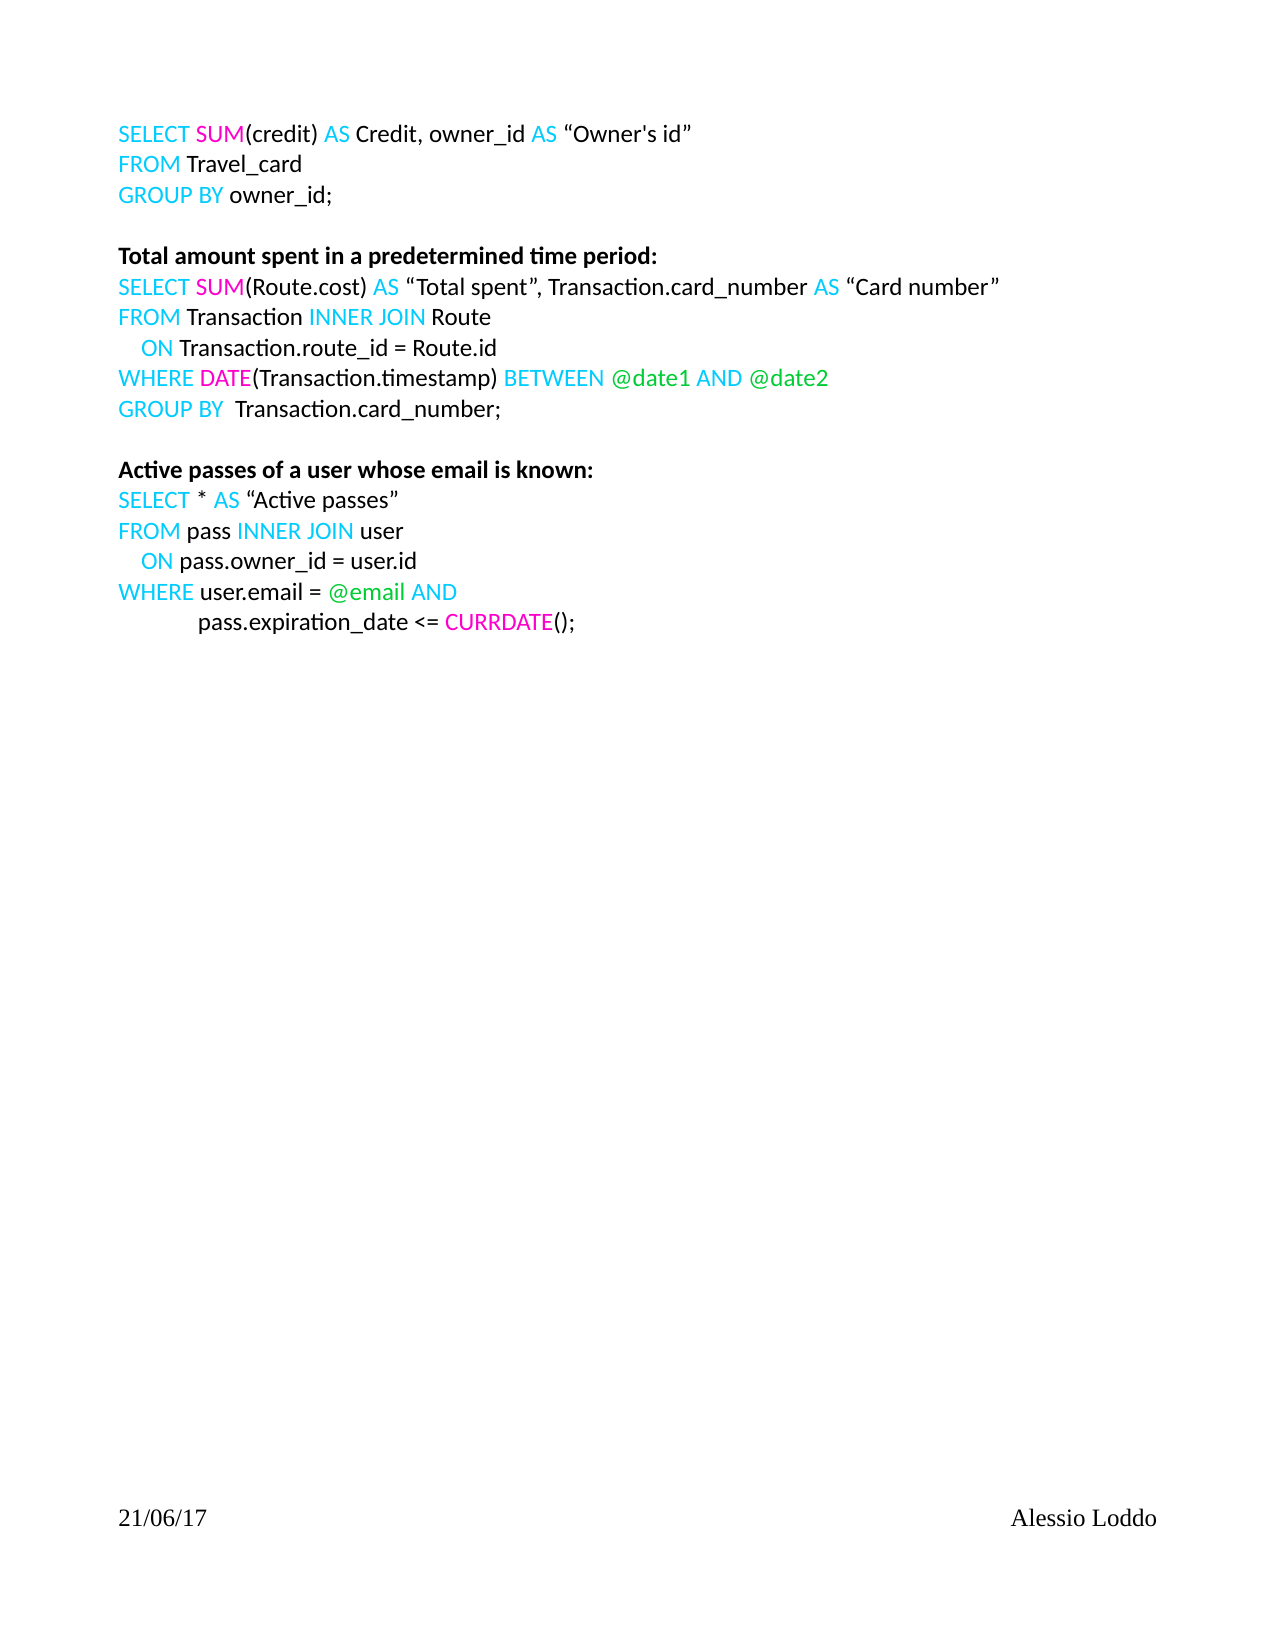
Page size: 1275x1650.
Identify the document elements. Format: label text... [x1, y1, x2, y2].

text WHERE user.email = @email AND [118, 576, 1157, 606]
text GROUP BY Transaction.card_number; [118, 393, 1157, 423]
text SELECT SUM(credit) AS Credit, owner_id AS “Owner's id” [118, 118, 1157, 149]
text pass.expiration_date <= CURRDATE(); [118, 606, 1157, 637]
text ON pass.owner_id = user.id [118, 545, 1157, 576]
text FROM Travel_card [118, 149, 1157, 179]
text Active passes of a user whose email is known: [118, 454, 1157, 484]
text FROM pass INNER JOIN user [118, 515, 1157, 545]
text Total amount spent in a predetermined time period: [118, 240, 1157, 271]
text GROUP BY owner_id; [118, 179, 1157, 210]
text SELECT * AS “Active passes” [118, 484, 1157, 515]
text ON Transaction.route_id = Route.id [118, 332, 1157, 362]
text SELECT SUM(Route.cost) AS “Total spent”, Transaction.card_number AS “Card number” [118, 271, 1157, 301]
text FROM Transaction INNER JOIN Route [118, 301, 1157, 332]
text WHERE DATE(Transaction.timestamp) BETWEEN @date1 AND @date2 [118, 362, 1157, 393]
